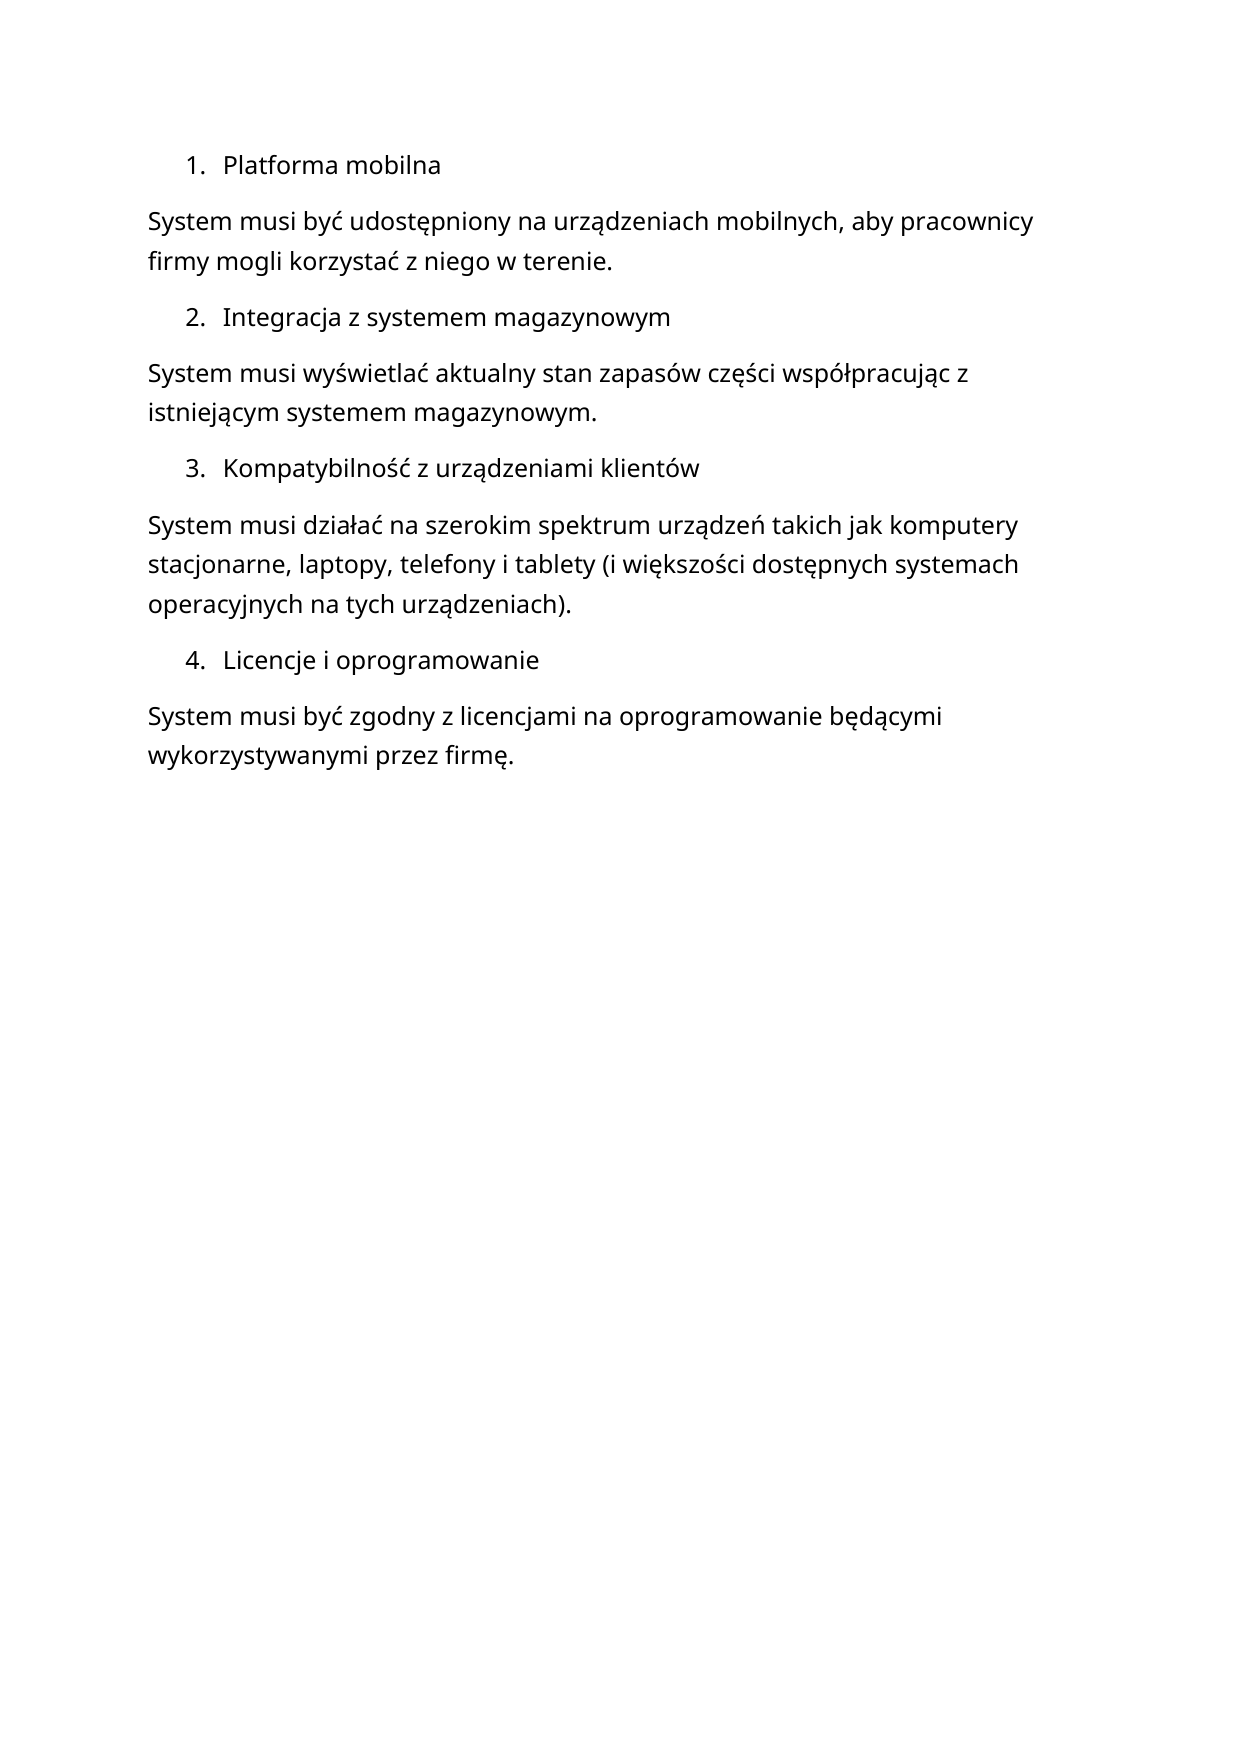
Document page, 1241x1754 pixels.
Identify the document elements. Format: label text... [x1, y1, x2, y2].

text System musi wyświetlać aktualny stan zapasów części współpracując z istniejącym systemem magazynowym. [148, 356, 1093, 429]
text System musi być udostępniony na urządzeniach mobilnych, aby pracownicy firmy mogli korzystać z niego w terenie. [148, 204, 1093, 277]
list Integracja z systemem magazynowym [185, 299, 1093, 333]
text System musi działać na szerokim spektrum urządzeń takich jak komputery stacjonarne, laptopy, telefony i tablety (i większości dostępnych systemach operacyjnych na tych urządzeniach). [148, 507, 1093, 620]
text System musi być zgodny z licencjami na oprogramowanie będącymi wykorzystywanymi przez firmę. [148, 698, 1093, 772]
list Kompatybilność z urządzeniami klientów [185, 451, 1093, 485]
list Licencje i oprogramowanie [185, 642, 1093, 676]
list Platforma mobilna [185, 148, 1093, 182]
